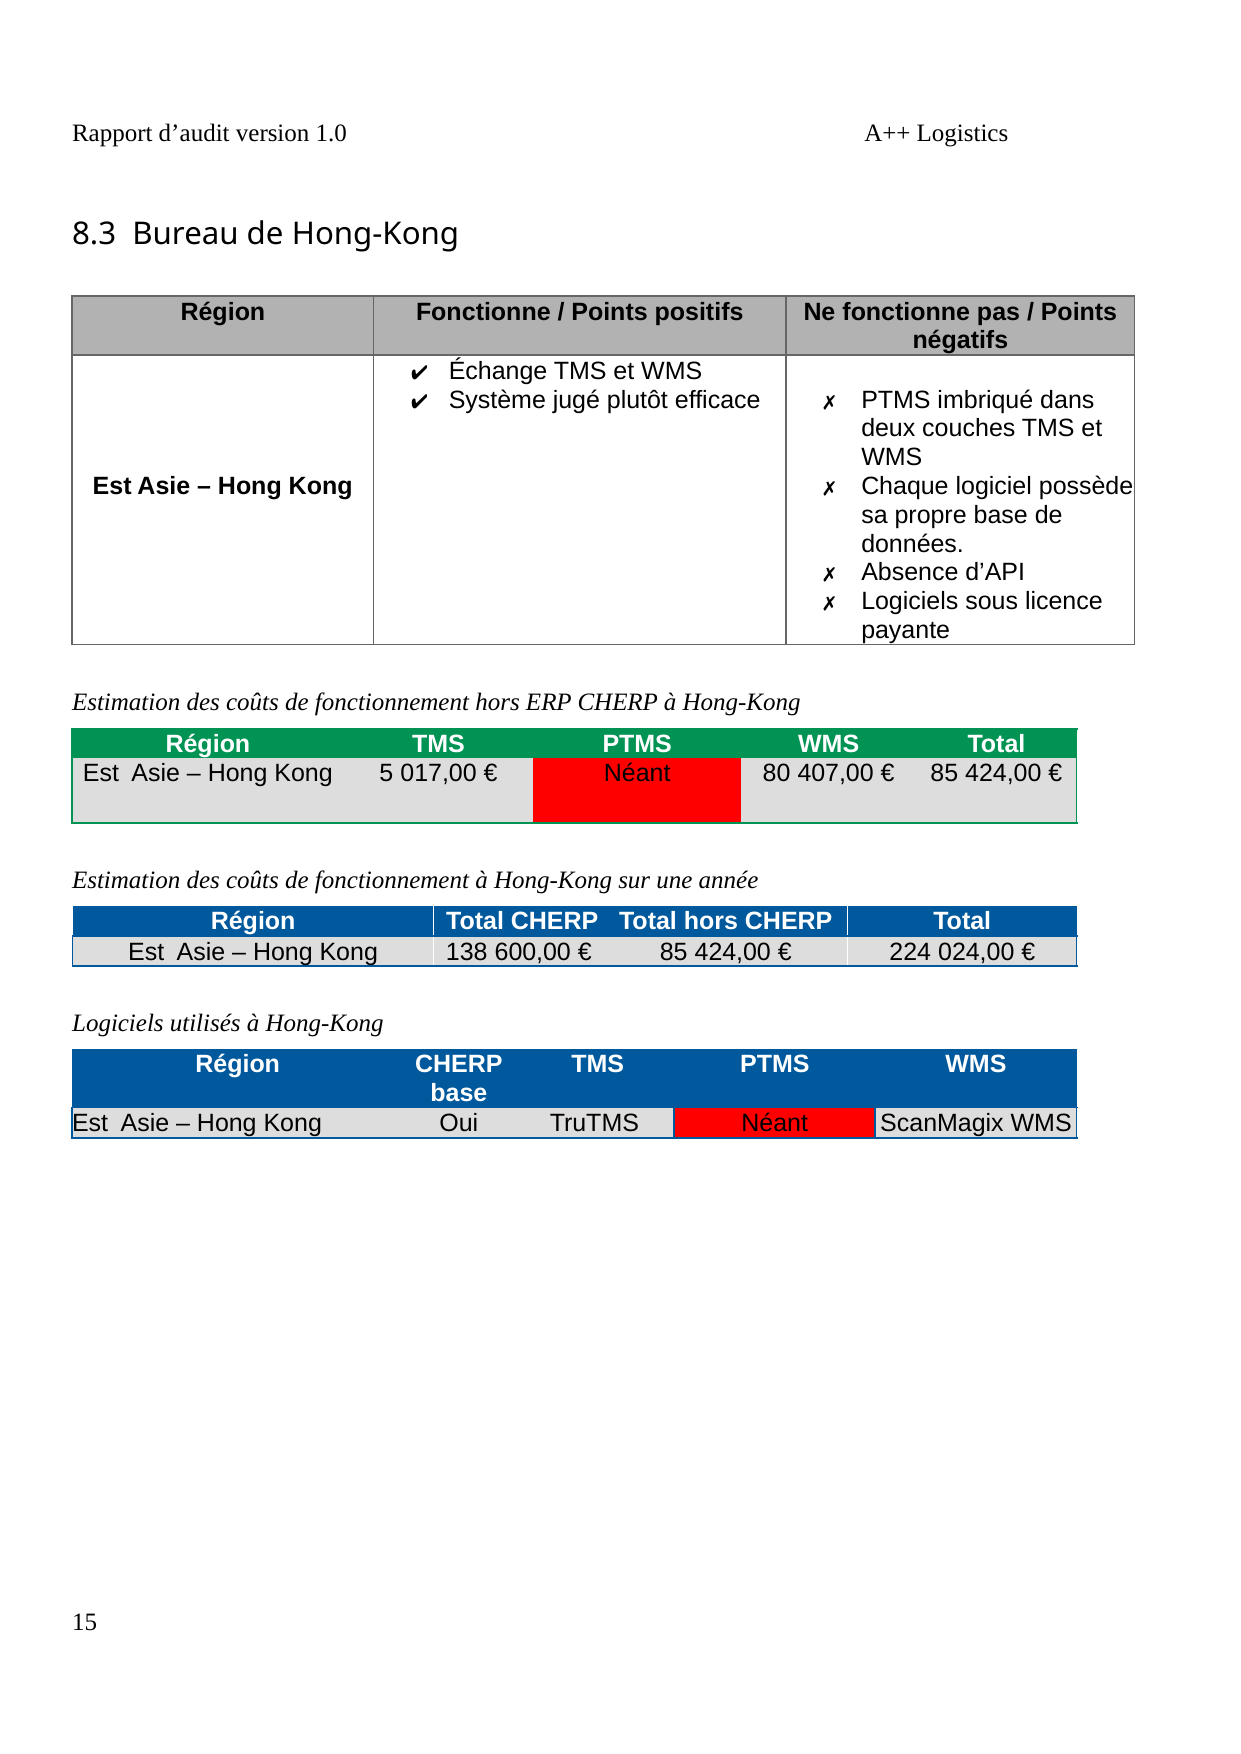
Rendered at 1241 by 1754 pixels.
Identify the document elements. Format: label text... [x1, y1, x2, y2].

table_header PTMS [533, 730, 741, 758]
table_cell 80 407,00 € [741, 758, 916, 822]
table_header Fonctionne / Points positifs [374, 297, 785, 354]
text Estimation des coûts de fonctionnement hors ERP CHERP à Hong-Kong [72, 687, 1123, 715]
table_cell TruTMS [514, 1108, 673, 1137]
table_header Région [73, 906, 433, 935]
table_header Total CHERP [434, 906, 604, 935]
table_cell PTMS imbriqué dans deux couches TMS et WMS Chaque logiciel possède sa propre base de données. Absence d’API Logiciels sous licence payante [787, 356, 1134, 644]
table_cell Néant [533, 758, 741, 822]
table_cell Est Asie – Hong Kong [73, 758, 344, 822]
table_header PTMS [674, 1049, 875, 1107]
table_header CHERP base [403, 1049, 514, 1107]
subtitle 8.3 Bureau de Hong-Kong [72, 211, 1123, 254]
text Estimation des coûts de fonctionnement à Hong-Kong sur une année [72, 865, 1123, 894]
table_cell 138 600,00 € [434, 937, 604, 965]
table_cell 85 424,00 € [916, 758, 1076, 822]
table_cell Échange TMS et WMS Système jugé plutôt efficace [374, 356, 785, 644]
table_cell Est Asie – Hong Kong [73, 1108, 403, 1137]
table_cell Oui [403, 1108, 514, 1137]
table_header Région [73, 730, 344, 758]
table_header WMS [875, 1049, 1077, 1107]
table_header Total [916, 730, 1076, 758]
table_header Total hors CHERP [604, 906, 847, 935]
table_cell 85 424,00 € [604, 937, 847, 965]
text Logiciels utilisés à Hong-Kong [72, 1008, 1123, 1037]
table_header Région [72, 1049, 403, 1107]
table_cell 5 017,00 € [344, 758, 533, 822]
table_cell Est Asie – Hong Kong [73, 937, 433, 965]
table_cell Est Asie – Hong Kong [73, 356, 373, 644]
table_header WMS [741, 730, 916, 758]
table_header TMS [344, 730, 533, 758]
table_header Région [73, 297, 373, 354]
table_cell 224 024,00 € [848, 937, 1076, 965]
table_cell ScanMagix WMS [876, 1108, 1076, 1137]
table_header Total [848, 906, 1077, 935]
table_cell Néant [675, 1108, 874, 1137]
table_header Ne fonctionne pas / Points négatifs [787, 297, 1134, 354]
table_header TMS [514, 1049, 674, 1107]
